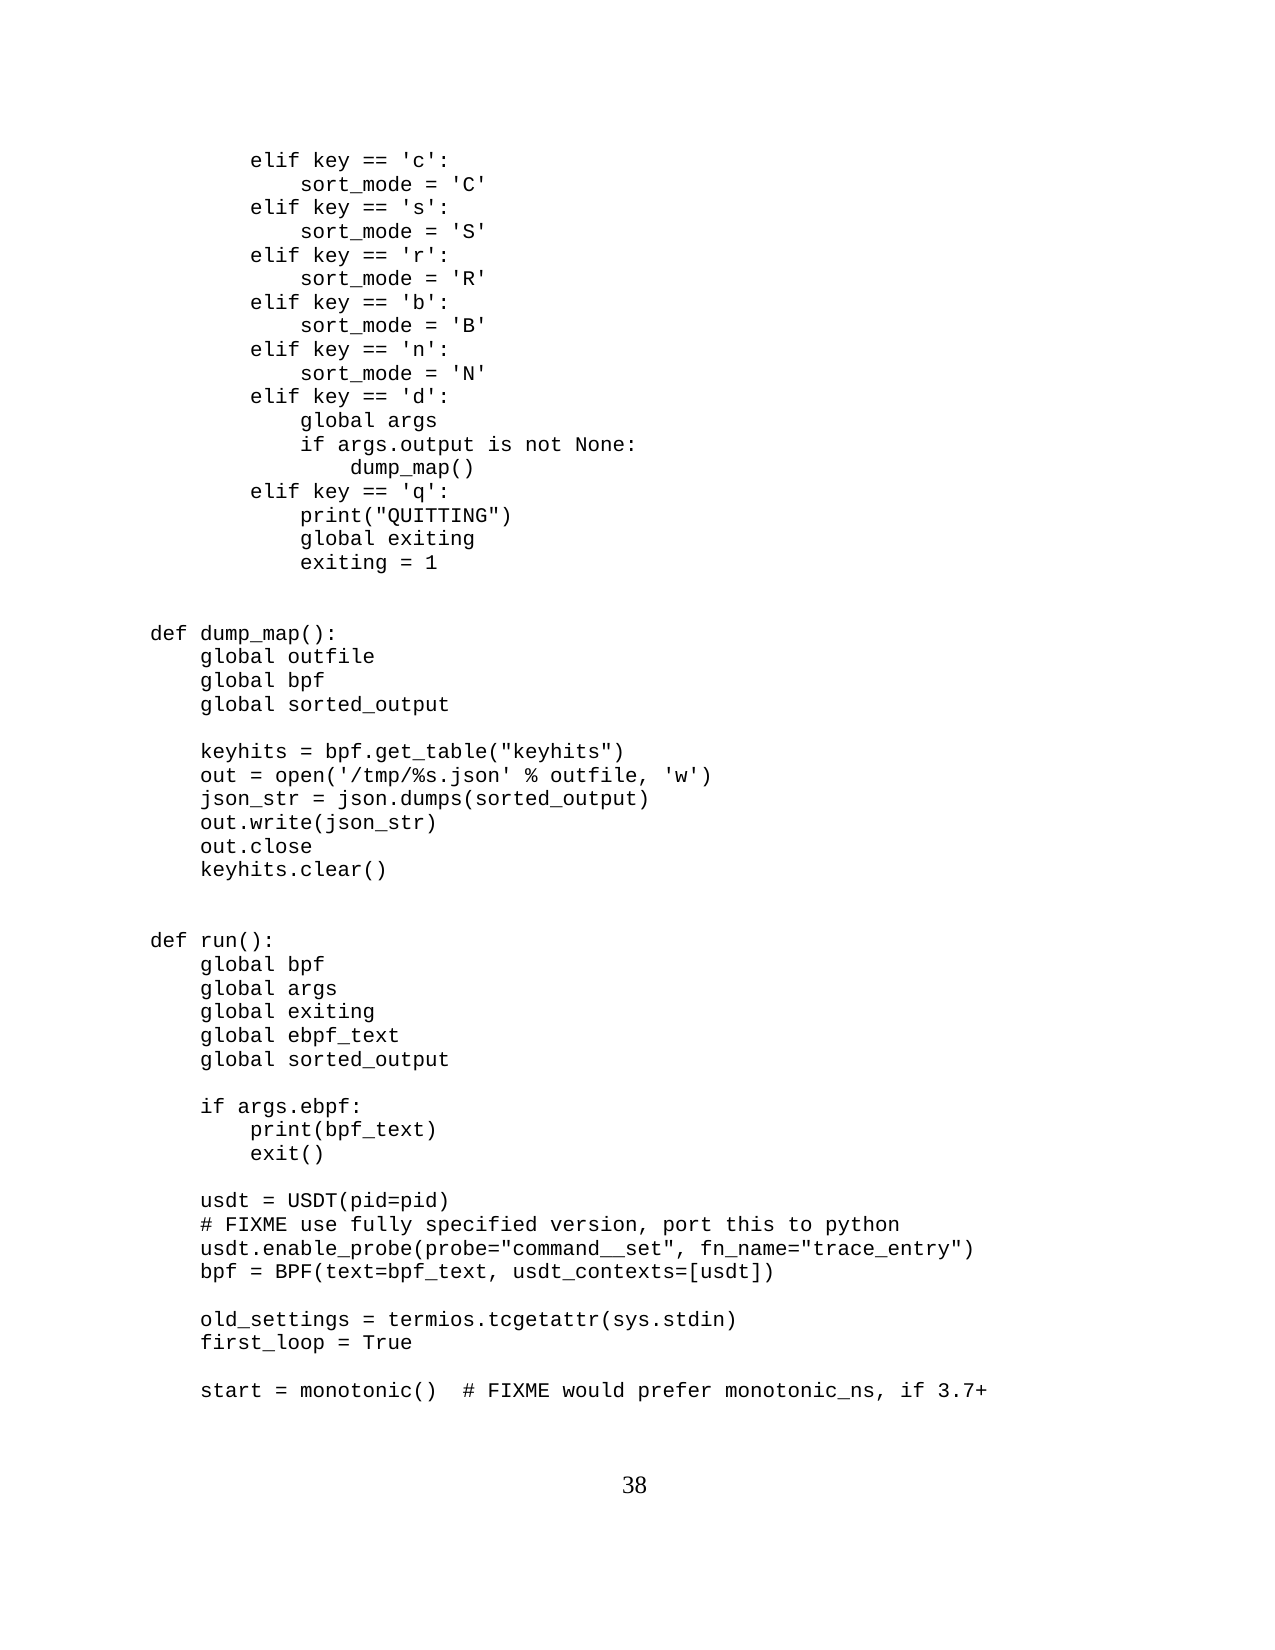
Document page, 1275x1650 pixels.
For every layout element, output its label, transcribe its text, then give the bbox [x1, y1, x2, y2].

text bpf = BPF(text=bpf_text, usdt_contexts=[usdt]) [150, 1261, 1125, 1285]
text global sorted_output [150, 1048, 1125, 1072]
text sort_mode = 'N' [150, 363, 1125, 386]
text elif key == 'n': [150, 339, 1125, 363]
text def dump_map(): [150, 623, 1125, 647]
text global exiting [150, 1001, 1125, 1025]
text elif key == 'b': [150, 292, 1125, 316]
text elif key == 'q': [150, 481, 1125, 505]
text sort_mode = 'R' [150, 268, 1125, 292]
text global bpf [150, 954, 1125, 978]
text global args [150, 410, 1125, 434]
text old_settings = termios.tcgetattr(sys.stdin) [150, 1309, 1125, 1332]
text sort_mode = 'C' [150, 174, 1125, 197]
text elif key == 's': [150, 197, 1125, 221]
text global bpf [150, 670, 1125, 694]
text global sorted_output [150, 694, 1125, 717]
text global ebpf_text [150, 1025, 1125, 1048]
text exit() [150, 1143, 1125, 1167]
text if args.output is not None: [150, 434, 1125, 457]
text global exiting [150, 528, 1125, 552]
text start = monotonic() # FIXME would prefer monotonic_ns, if 3.7+ [150, 1379, 1125, 1403]
text out.close [150, 836, 1125, 859]
text usdt = USDT(pid=pid) [150, 1190, 1125, 1214]
text usdt.enable_probe(probe="command__set", fn_name="trace_entry") [150, 1238, 1125, 1261]
text sort_mode = 'S' [150, 221, 1125, 244]
text elif key == 'r': [150, 244, 1125, 268]
text exiting = 1 [150, 552, 1125, 576]
text keyhits = bpf.get_table("keyhits") [150, 741, 1125, 765]
text print("QUITTING") [150, 505, 1125, 528]
text if args.ebpf: [150, 1096, 1125, 1119]
text out = open('/tmp/%s.json' % outfile, 'w') [150, 765, 1125, 788]
text def run(): [150, 930, 1125, 954]
text keyhits.clear() [150, 859, 1125, 883]
text json_str = json.dumps(sorted_output) [150, 788, 1125, 812]
text first_loop = True [150, 1332, 1125, 1356]
text dump_map() [150, 457, 1125, 481]
text global outfile [150, 647, 1125, 670]
text out.write(json_str) [150, 812, 1125, 836]
text sort_mode = 'B' [150, 316, 1125, 339]
text # FIXME use fully specified version, port this to python [150, 1214, 1125, 1238]
text elif key == 'd': [150, 386, 1125, 410]
text print(bpf_text) [150, 1119, 1125, 1143]
text elif key == 'c': [150, 150, 1125, 174]
text global args [150, 978, 1125, 1001]
